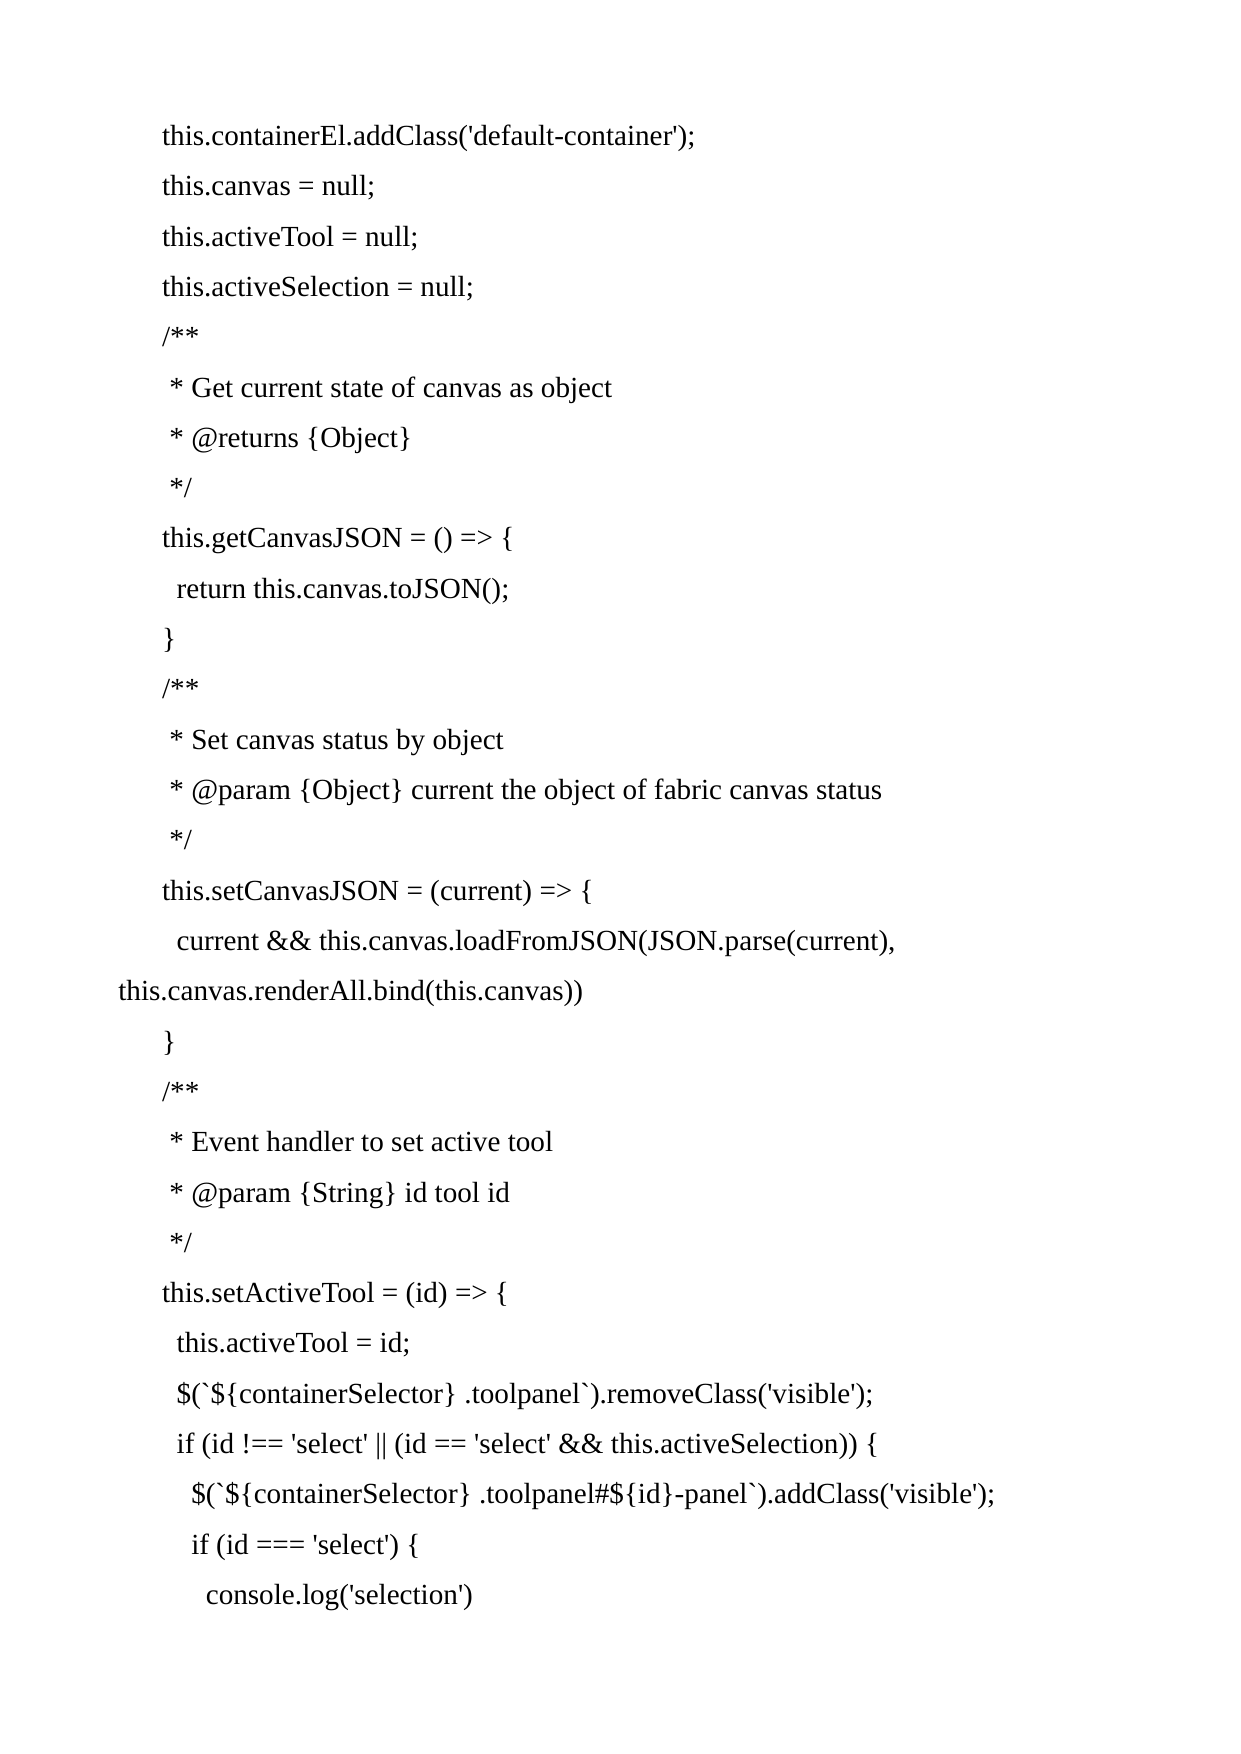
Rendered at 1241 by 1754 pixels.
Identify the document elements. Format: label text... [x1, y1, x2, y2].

text * Event handler to set active tool [118, 1124, 1122, 1158]
text } [118, 1024, 1122, 1057]
text this.activeTool = id; [118, 1326, 1122, 1359]
text */ [118, 1225, 1122, 1258]
text this.getCanvasJSON = () => { [118, 521, 1122, 554]
text console.log('selection') [118, 1577, 1122, 1611]
text /** [118, 672, 1122, 705]
text * @param {Object} current the object of fabric canvas status [118, 772, 1122, 806]
text * Get current state of canvas as object [118, 370, 1122, 403]
text $(`${containerSelector} .toolpanel`).removeClass('visible'); [118, 1376, 1122, 1409]
text this.setCanvasJSON = (current) => { [118, 873, 1122, 906]
text * Set canvas status by object [118, 722, 1122, 755]
text /** [118, 319, 1122, 353]
text */ [118, 822, 1122, 856]
text return this.canvas.toJSON(); [118, 571, 1122, 604]
text current && this.canvas.loadFromJSON(JSON.parse(current), this.canvas.renderAll.bind(this.canvas)) [118, 923, 1122, 1007]
text * @returns {Object} [118, 420, 1122, 453]
text this.activeSelection = null; [118, 269, 1122, 303]
text * @param {String} id tool id [118, 1175, 1122, 1208]
text this.setActiveTool = (id) => { [118, 1275, 1122, 1309]
text if (id !== 'select' || (id == 'select' && this.activeSelection)) { [118, 1426, 1122, 1460]
text if (id === 'select') { [118, 1527, 1122, 1560]
text this.canvas = null; [118, 168, 1122, 202]
text } [118, 621, 1122, 655]
text this.containerEl.addClass('default-container'); [118, 118, 1122, 152]
text this.activeTool = null; [118, 219, 1122, 252]
text */ [118, 470, 1122, 504]
text /** [118, 1074, 1122, 1108]
text $(`${containerSelector} .toolpanel#${id}-panel`).addClass('visible'); [118, 1477, 1122, 1510]
